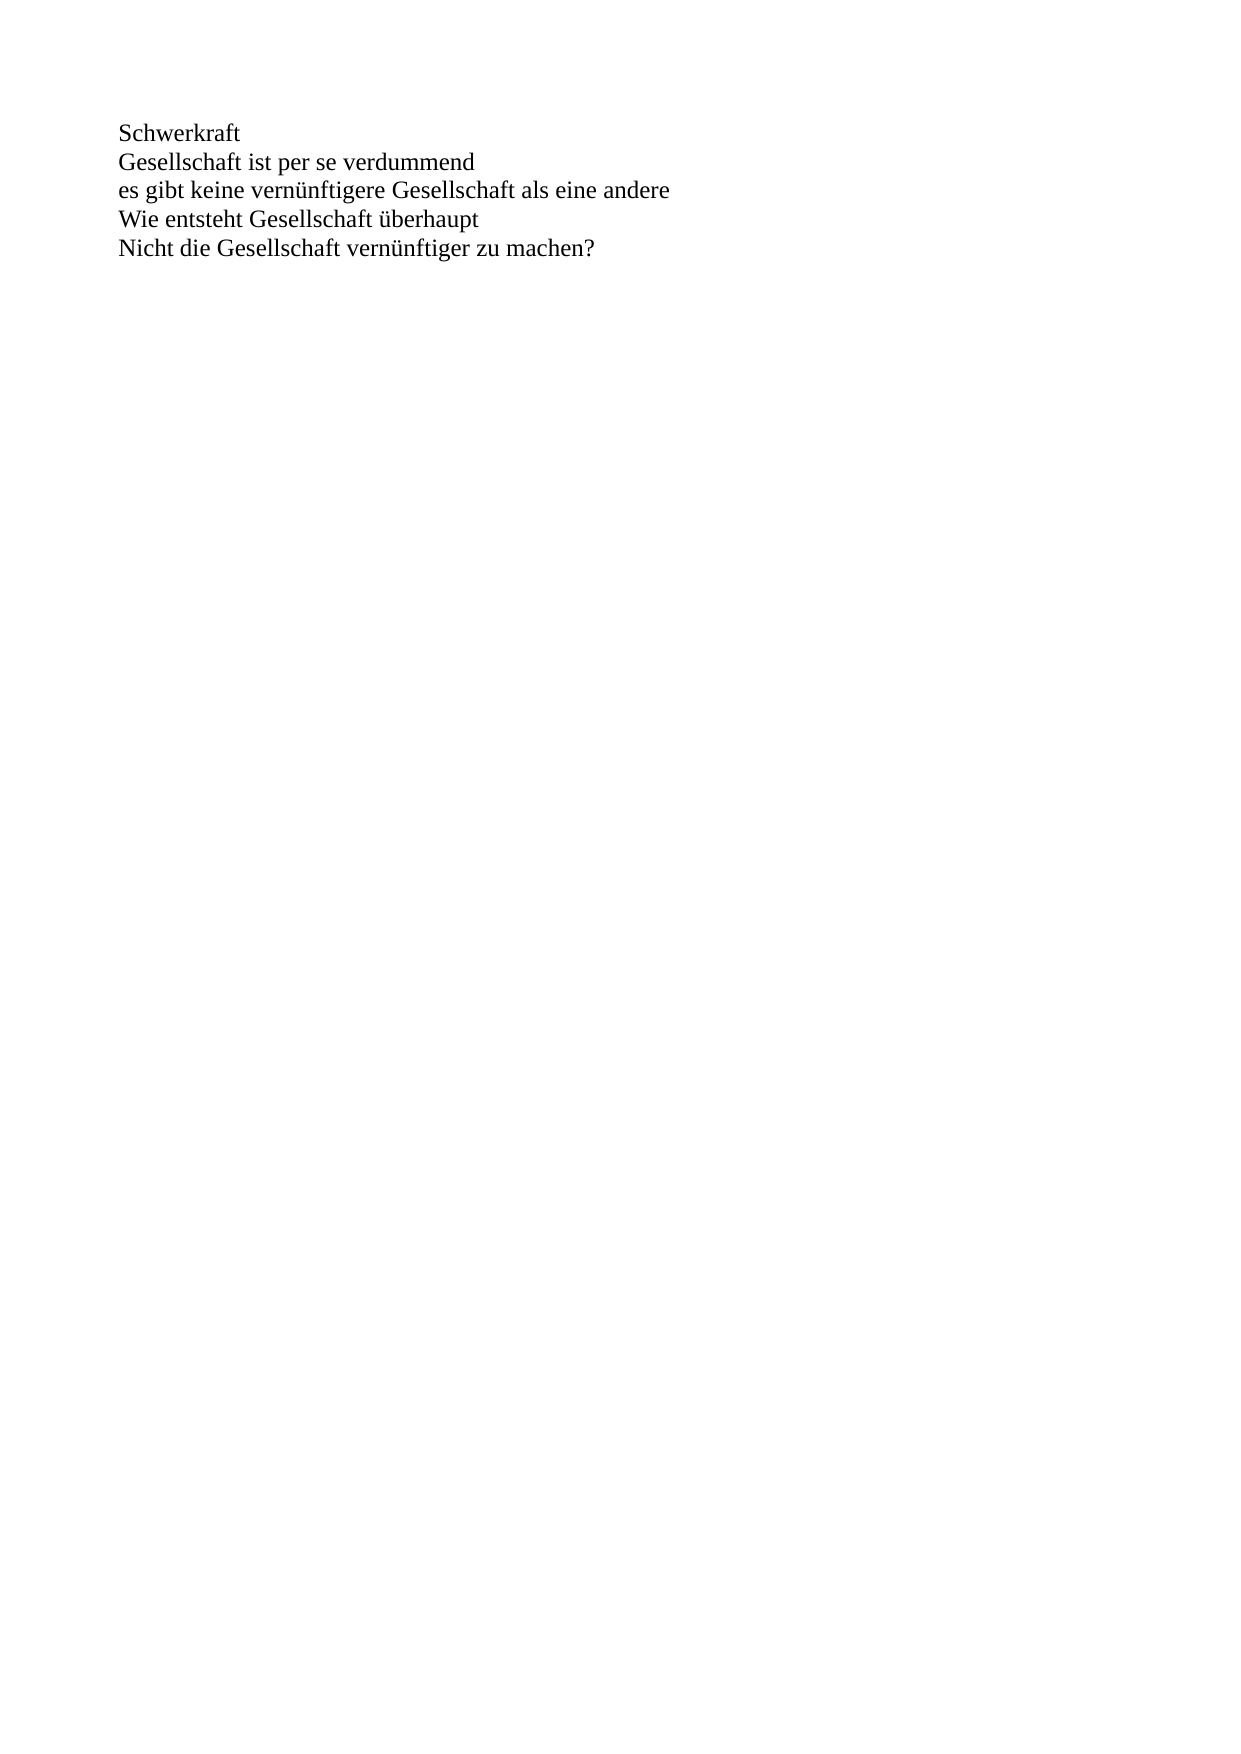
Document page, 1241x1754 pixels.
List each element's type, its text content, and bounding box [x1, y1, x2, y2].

text Wie entsteht Gesellschaft überhaupt [118, 204, 1122, 233]
text es gibt keine vernünftigere Gesellschaft als eine andere [118, 176, 1122, 204]
text Gesellschaft ist per se verdummend [118, 147, 1122, 176]
text Nicht die Gesellschaft vernünftiger zu machen? [118, 233, 1122, 262]
text Schwerkraft [118, 118, 1122, 147]
